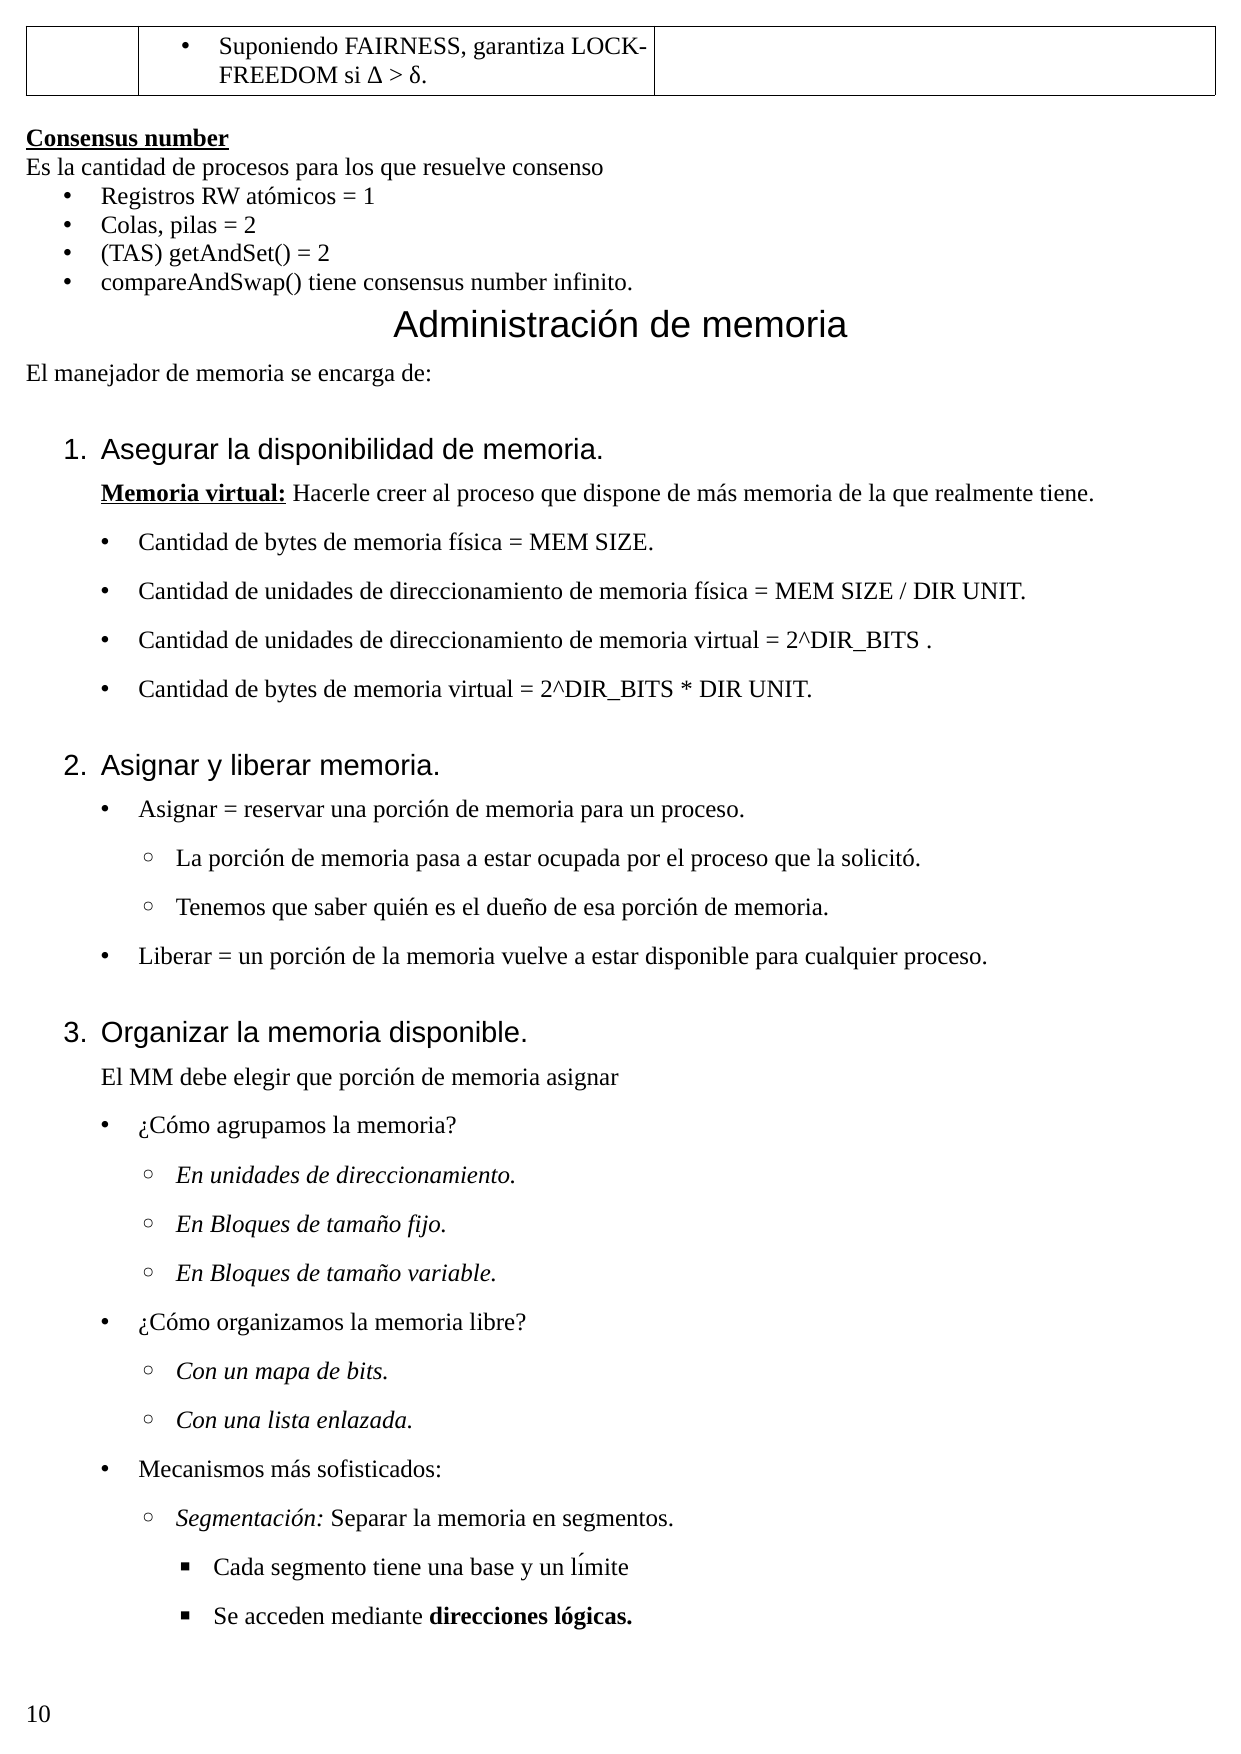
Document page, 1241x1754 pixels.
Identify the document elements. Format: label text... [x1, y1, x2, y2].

table_header [655, 27, 1215, 94]
list Cada segmento tiene una base y un lı́mite [176, 1552, 1215, 1581]
list Con un mapa de bits. [138, 1356, 1215, 1385]
list Con una lista enlazada. [138, 1405, 1215, 1434]
list En Bloques de tamaño variable. [138, 1258, 1215, 1287]
list Registros RW atómicos = 1 [63, 181, 1215, 210]
list La porción de memoria pasa a estar ocupada por el proceso que la solicitó. [138, 843, 1215, 872]
table_cell Garantiza EXCL. Suponiendo FAIRNESS, garantiza LOCK-FREEDOM si ∆ > δ. [139, 27, 654, 94]
list El MM debe elegir que porción de memoria asignar [63, 1062, 1215, 1090]
list compareAndSwap() tiene consensus number infinito. [63, 267, 1215, 296]
list (TAS) getAndSet() = 2 [63, 238, 1215, 267]
list ¿Cómo agrupamos la memoria? [101, 1111, 1215, 1139]
list Cantidad de bytes de memoria física = MEM SIZE. [101, 527, 1215, 556]
list Cantidad de bytes de memoria virtual = 2^DIR_BITS * DIR UNIT. [101, 674, 1215, 703]
text Es la cantidad de procesos para los que resuelve consenso [26, 152, 1215, 181]
list Colas, pilas = 2 [63, 210, 1215, 238]
text El manejador de memoria se encarga de: [26, 358, 1215, 387]
list En Bloques de tamaño fijo. [138, 1209, 1215, 1237]
list Liberar = un porción de la memoria vuelve a estar disponible para cualquier proceso. [101, 941, 1215, 970]
list Cantidad de unidades de direccionamiento de memoria física = MEM SIZE / DIR UNIT. [101, 576, 1215, 605]
list Mecanismos más sofisticados: [101, 1454, 1215, 1483]
subtitle Organizar la memoria disponible. [63, 1016, 1215, 1049]
list Segmentación: Separar la memoria en segmentos. [138, 1503, 1215, 1532]
list ¿Cómo organizamos la memoria libre? [101, 1307, 1215, 1336]
list Cantidad de unidades de direccionamiento de memoria virtual = 2^DIR_BITS . [101, 625, 1215, 654]
list Memoria virtual: Hacerle creer al proceso que dispone de más memoria de la que realmente tiene. [63, 478, 1215, 507]
list Asignar = reservar una porción de memoria para un proceso. [101, 794, 1215, 823]
list En unidades de direccionamiento. [138, 1160, 1215, 1188]
text Consensus number [26, 123, 1215, 152]
list Se acceden mediante direcciones lógicas. [176, 1601, 1215, 1630]
subtitle Asignar y liberar memoria. [63, 748, 1215, 782]
subtitle Administración de memoria [26, 302, 1215, 345]
subtitle Asegurar la disponibilidad de memoria. [63, 432, 1215, 465]
list Tenemos que saber quién es el dueño de esa porción de memoria. [138, 892, 1215, 921]
table_cell [27, 27, 138, 94]
